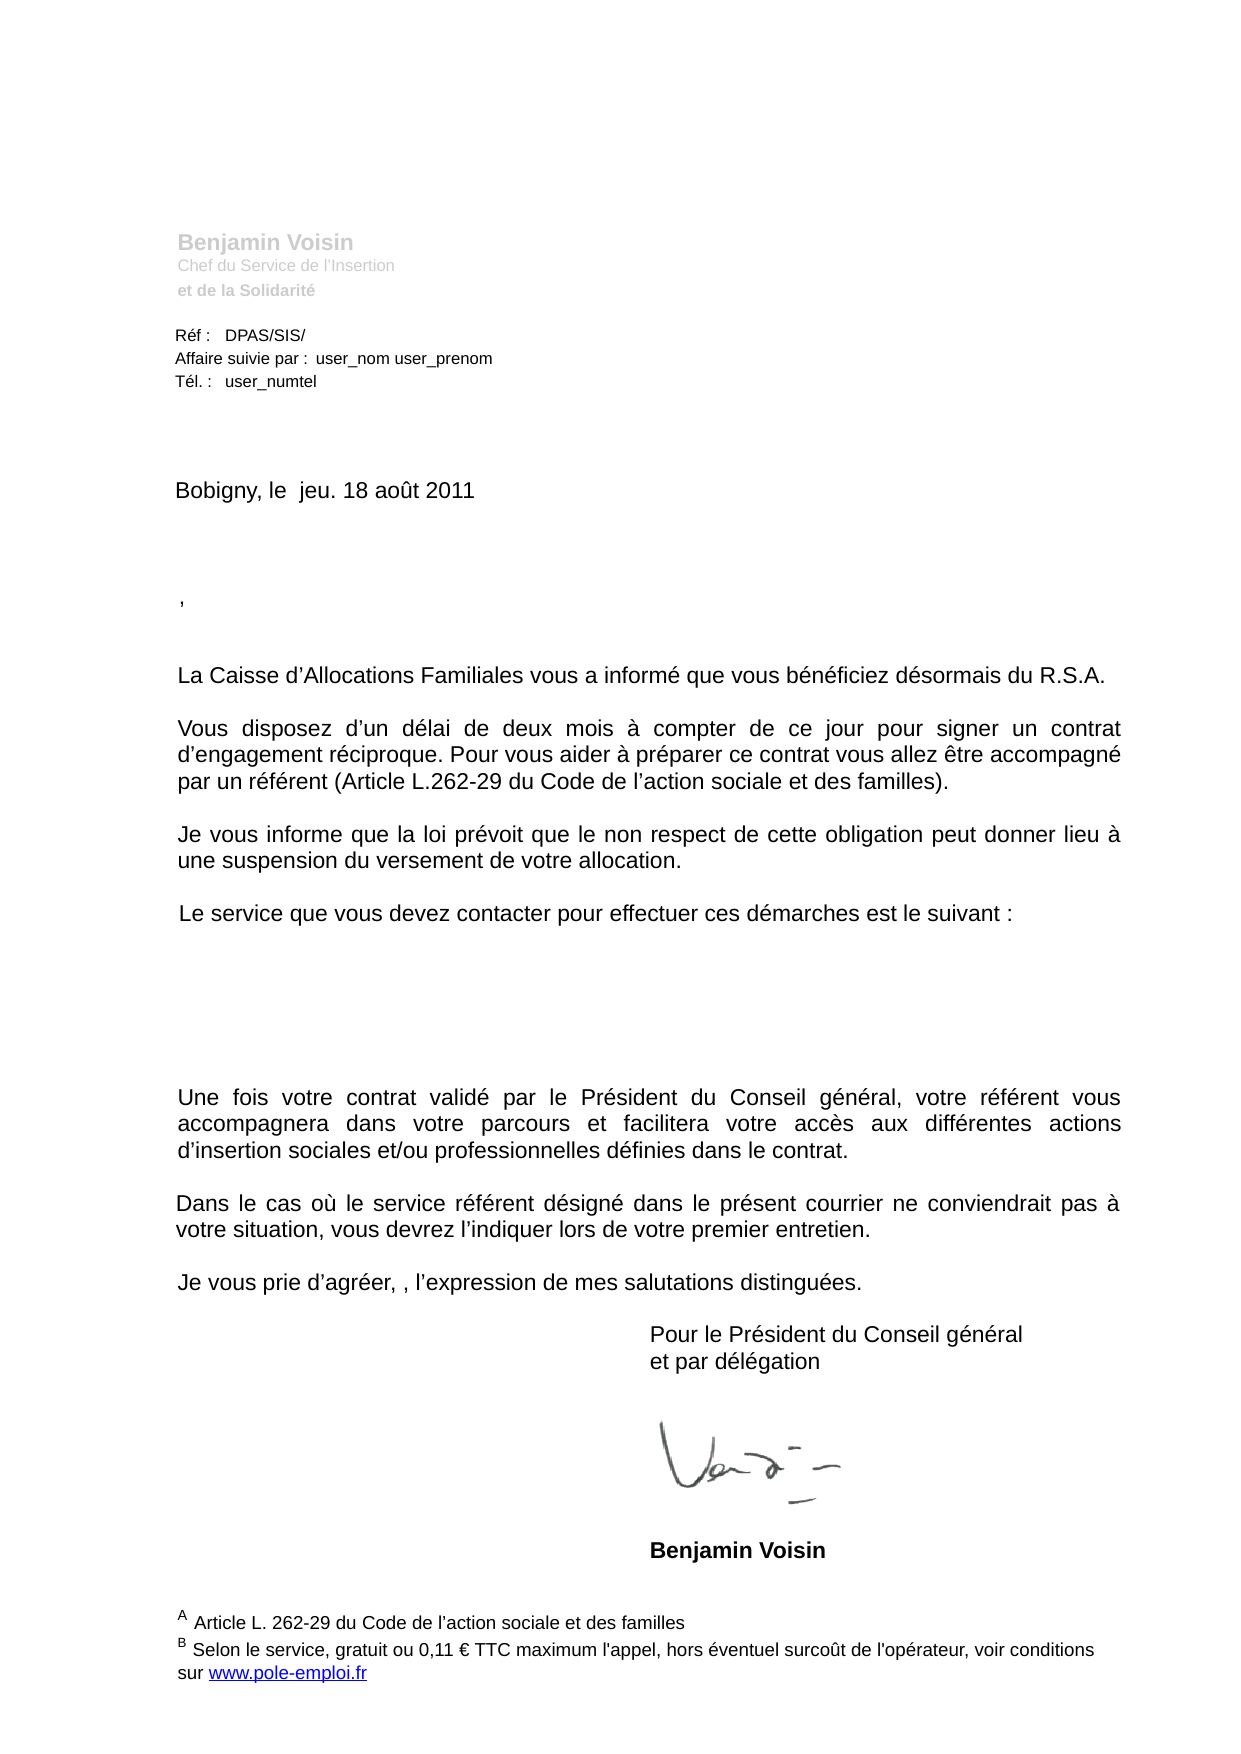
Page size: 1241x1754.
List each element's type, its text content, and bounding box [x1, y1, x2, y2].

text Vous disposez d’un délai de deux mois à compter de ce jour pour signer un contrat d’engagement réciproque. Pour vous aider à préparer ce contrat vous allez être accompagné par un référent (Article L.262-29 du Code de l’action sociale et des familles). [177, 715, 1122, 794]
table_cell user_numtel [220, 369, 620, 392]
text et de la Solidarité [177, 281, 1122, 300]
table_header [175, 307, 620, 323]
table_cell Affaire suivie par : [175, 346, 316, 369]
table_cell Réf : [175, 323, 220, 346]
table_cell user_nom user_prenom [316, 346, 620, 369]
text Benjamin Voisin [649, 1537, 1122, 1563]
text La Caisse d’Allocations Familiales vous a informé que vous bénéficiez désormais du R.S.A. [177, 662, 1122, 689]
text Je vous informe que la loi prévoit que le non respect de cette obligation peut donner lieu à une suspension du versement de votre allocation. [177, 821, 1122, 873]
table_cell [175, 465, 1123, 477]
picture [651, 1415, 846, 1508]
text , [179, 583, 1122, 610]
text Je vous prie d’agréer, , l’expression de mes salutations distinguées. [177, 1268, 1122, 1295]
table_header [650, 307, 1123, 465]
text Une fois votre contrat validé par le Président du Conseil général, votre référent vous accompagnera dans votre parcours et facilitera votre accès aux différentes actions d’insertion sociales et/ou professionnelles définies dans le contrat. [177, 1084, 1122, 1163]
table_cell Bobigny, le jeu. 18 août 2011 [175, 477, 1123, 504]
text Le service que vous devez contacter pour effectuer ces démarches est le suivant : [179, 899, 1122, 926]
text Pour le Président du Conseil général [649, 1321, 1122, 1348]
text et par délégation [649, 1348, 1122, 1374]
table_cell DPAS/SIS/ [220, 323, 620, 346]
text Chef du Service de l’Insertion [177, 255, 1122, 274]
text Benjamin Voisin [177, 229, 1122, 255]
text Dans le cas où le service référent désigné dans le présent courrier ne conviendrait pas à votre situation, vous devrez l’indiquer lors de votre premier entretien. [176, 1189, 1122, 1242]
table_cell [175, 392, 620, 465]
table_cell Tél. : [175, 369, 220, 392]
table_header [620, 307, 650, 465]
